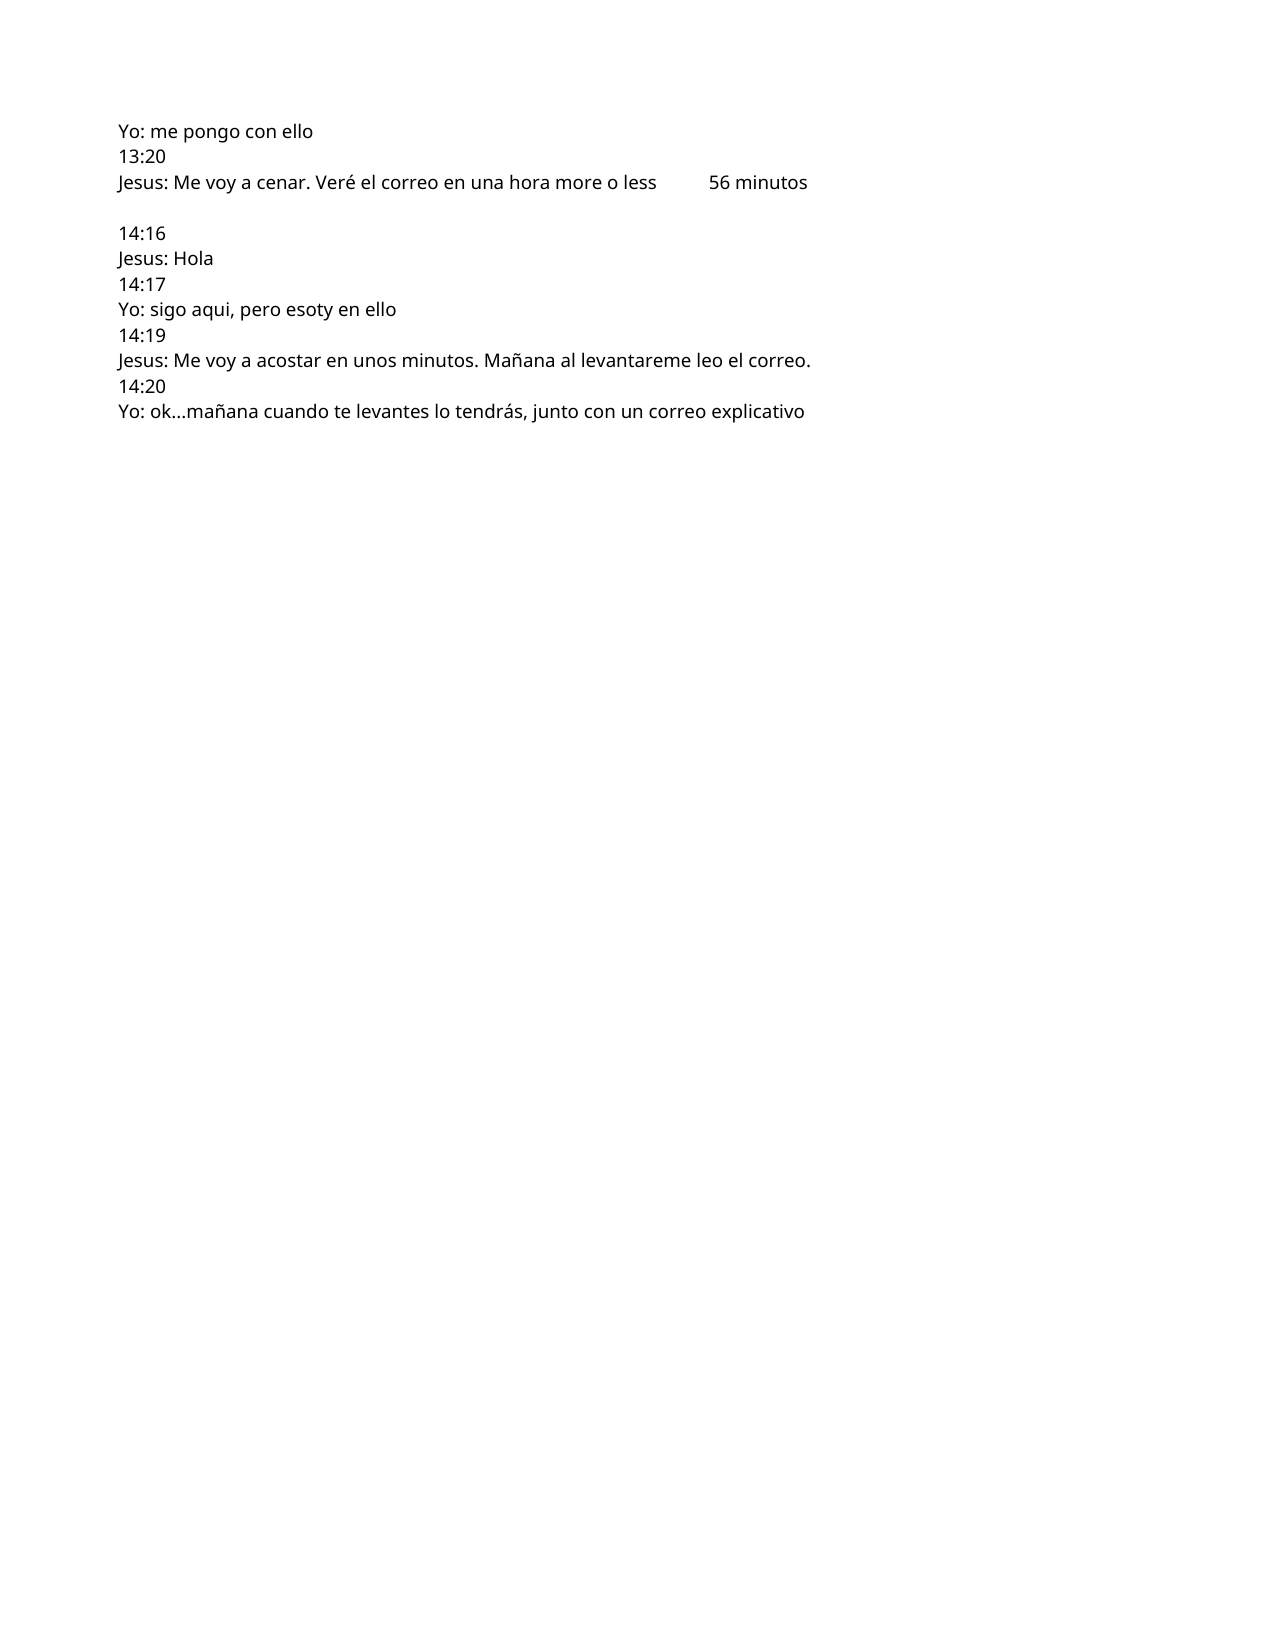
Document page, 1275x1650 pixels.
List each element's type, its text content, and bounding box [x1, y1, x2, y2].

text Jesus: Hola [118, 246, 1157, 271]
text Yo: sigo aqui, pero esoty en ello [118, 297, 1157, 322]
text 14:19 [118, 322, 1157, 348]
text 14:16 [118, 220, 1157, 246]
text 14:17 [118, 271, 1157, 297]
text 13:20 [118, 144, 1157, 169]
text Jesus: Me voy a cenar. Veré el correo en una hora more o less 56 minutos [118, 169, 1157, 195]
text Yo: ok...mañana cuando te levantes lo tendrás, junto con un correo explicativo [118, 399, 1157, 424]
text Yo: me pongo con ello [118, 118, 1157, 144]
text 14:20 [118, 373, 1157, 399]
text Jesus: Me voy a acostar en unos minutos. Mañana al levantareme leo el correo. [118, 348, 1157, 373]
